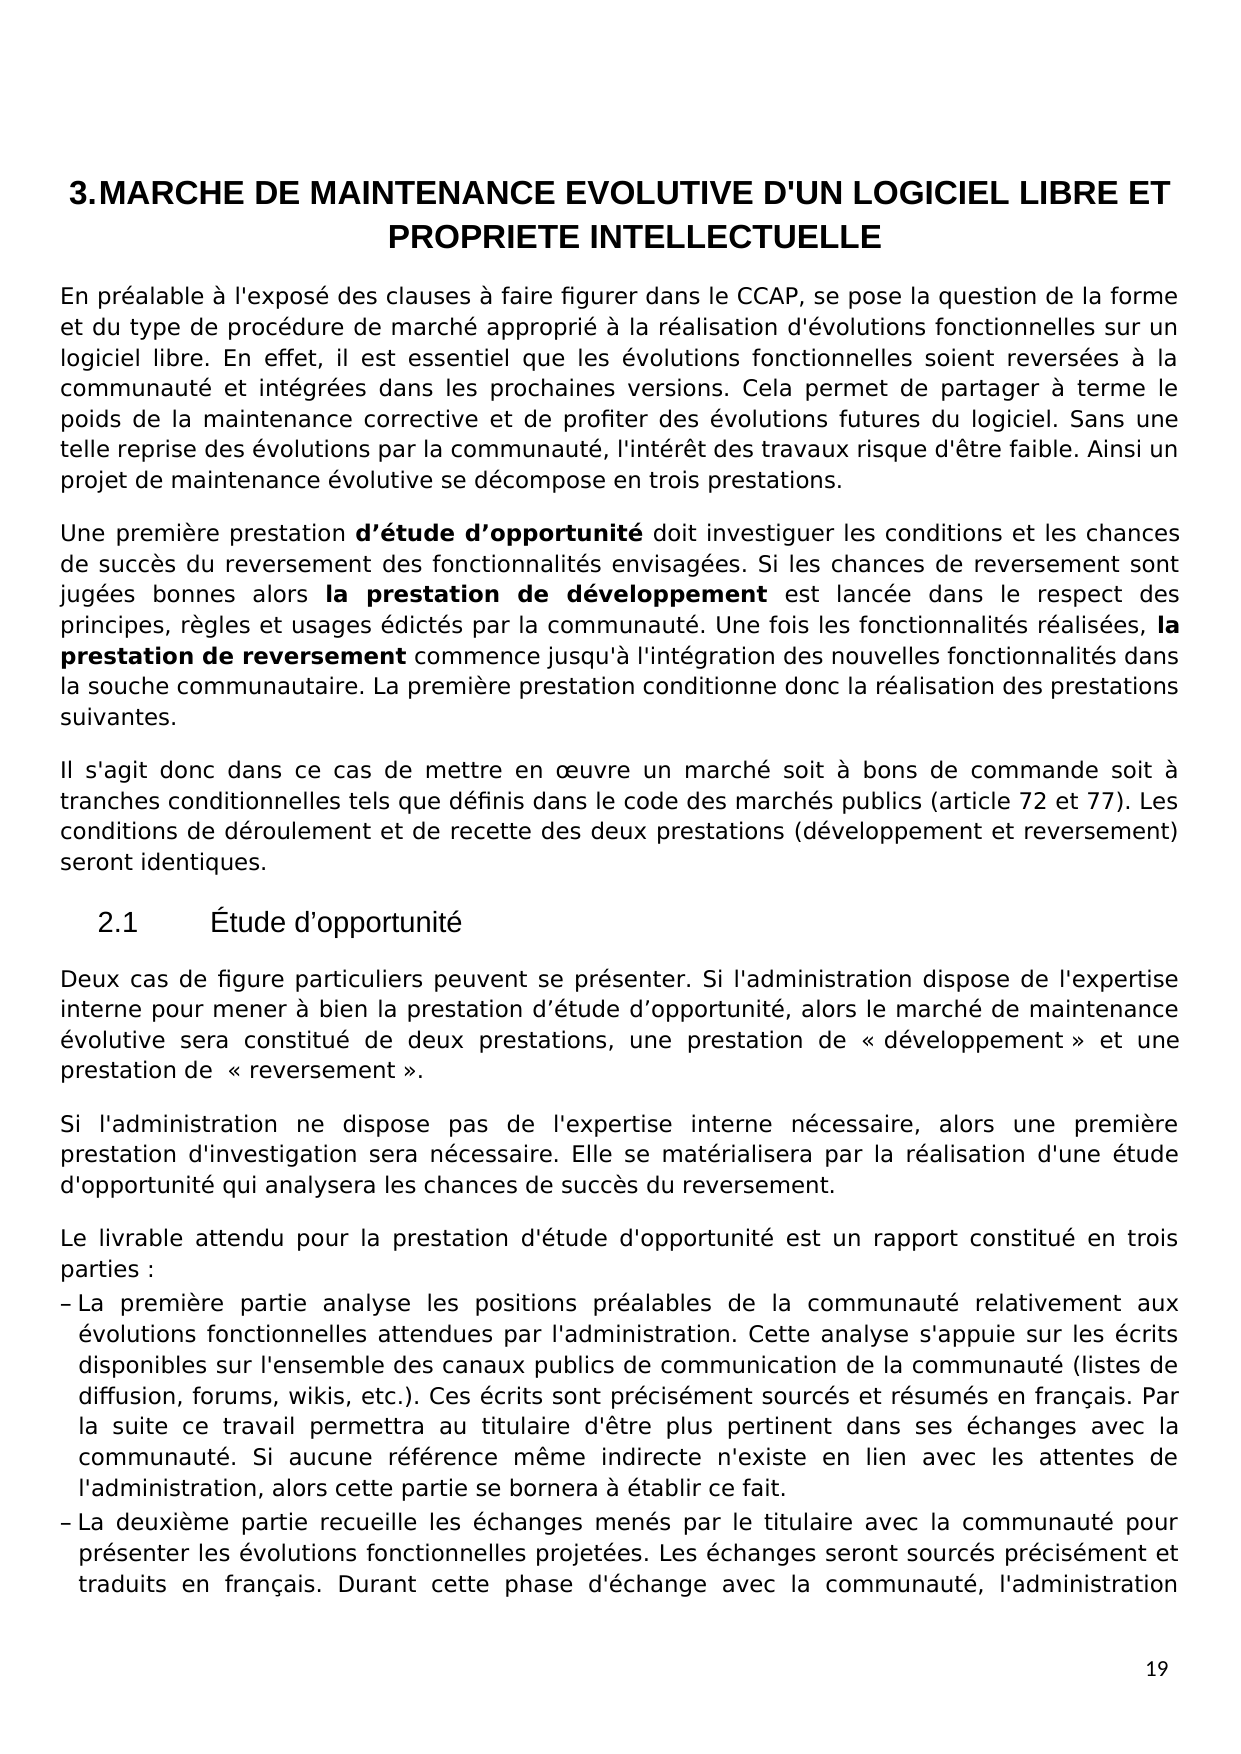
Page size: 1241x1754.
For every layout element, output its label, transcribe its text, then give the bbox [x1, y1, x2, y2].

list La première partie analyse les positions préalables de la communauté relativement aux évolutions fonctionnelles attendues par l'administration. Cette analyse s'appuie sur les écrits disponibles sur l'ensemble des canaux publics de communication de la communauté (listes de diffusion, forums, wikis, etc.). Ces écrits sont précisément sourcés et résumés en français. Par la suite ce travail permettra au titulaire d'être plus pertinent dans ses échanges avec la communauté. Si aucune référence même indirecte n'existe en lien avec les attentes de l'administration, alors cette partie se bornera à établir ce fait. [60, 1286, 1180, 1501]
subtitle MARCHE DE MAINTENANCE EVOLUTIVE D'UN LOGICIEL LIBRE ET PROPRIETE INTELLECTUELLE [60, 173, 1180, 255]
list Étude d’opportunité [97, 905, 1180, 938]
list La deuxième partie recueille les échanges menés par le titulaire avec la communauté pour présenter les évolutions fonctionnelles projetées. Les échanges seront sourcés précisément et traduits en français. Durant cette phase d'échange avec la communauté, l'administration [60, 1505, 1180, 1598]
text En préalable à l'exposé des clauses à faire figurer dans le CCAP, se pose la question de la forme et du type de procédure de marché approprié à la réalisation d'évolutions fonctionnelles sur un logiciel libre. En effet, il est essentiel que les évolutions fonctionnelles soient reversées à la communauté et intégrées dans les prochaines versions. Cela permet de partager à terme le poids de la maintenance corrective et de profiter des évolutions futures du logiciel. Sans une telle reprise des évolutions par la communauté, l'intérêt des travaux risque d'être faible. Ainsi un projet de maintenance évolutive se décompose en trois prestations. [60, 283, 1180, 494]
text Une première prestation d’étude d’opportunité doit investiguer les conditions et les chances de succès du reversement des fonctionnalités envisagées. Si les chances de reversement sont jugées bonnes alors la prestation de développement est lancée dans le respect des principes, règles et usages édictés par la communauté. Une fois les fonctionnalités réalisées, la prestation de reversement commence jusqu'à l'intégration des nouvelles fonctionnalités dans la souche communautaire. La première prestation conditionne donc la réalisation des prestations suivantes. [60, 520, 1180, 731]
text Le livrable attendu pour la prestation d'étude d'opportunité est un rapport constitué en trois parties : [60, 1225, 1180, 1282]
text Si l'administration ne dispose pas de l'expertise interne nécessaire, alors une première prestation d'investigation sera nécessaire. Elle se matérialisera par la réalisation d'une étude d'opportunité qui analysera les chances de succès du reversement. [60, 1111, 1180, 1199]
text Deux cas de figure particuliers peuvent se présenter. Si l'administration dispose de l'expertise interne pour mener à bien la prestation d’étude d’opportunité, alors le marché de maintenance évolutive sera constitué de deux prestations, une prestation de « développement » et une prestation de « reversement ». [60, 966, 1180, 1084]
text Il s'agit donc dans ce cas de mettre en œuvre un marché soit à bons de commande soit à tranches conditionnelles tels que définis dans le code des marchés publics (article 72 et 77). Les conditions de déroulement et de recette des deux prestations (développement et reversement) seront identiques. [60, 757, 1180, 876]
